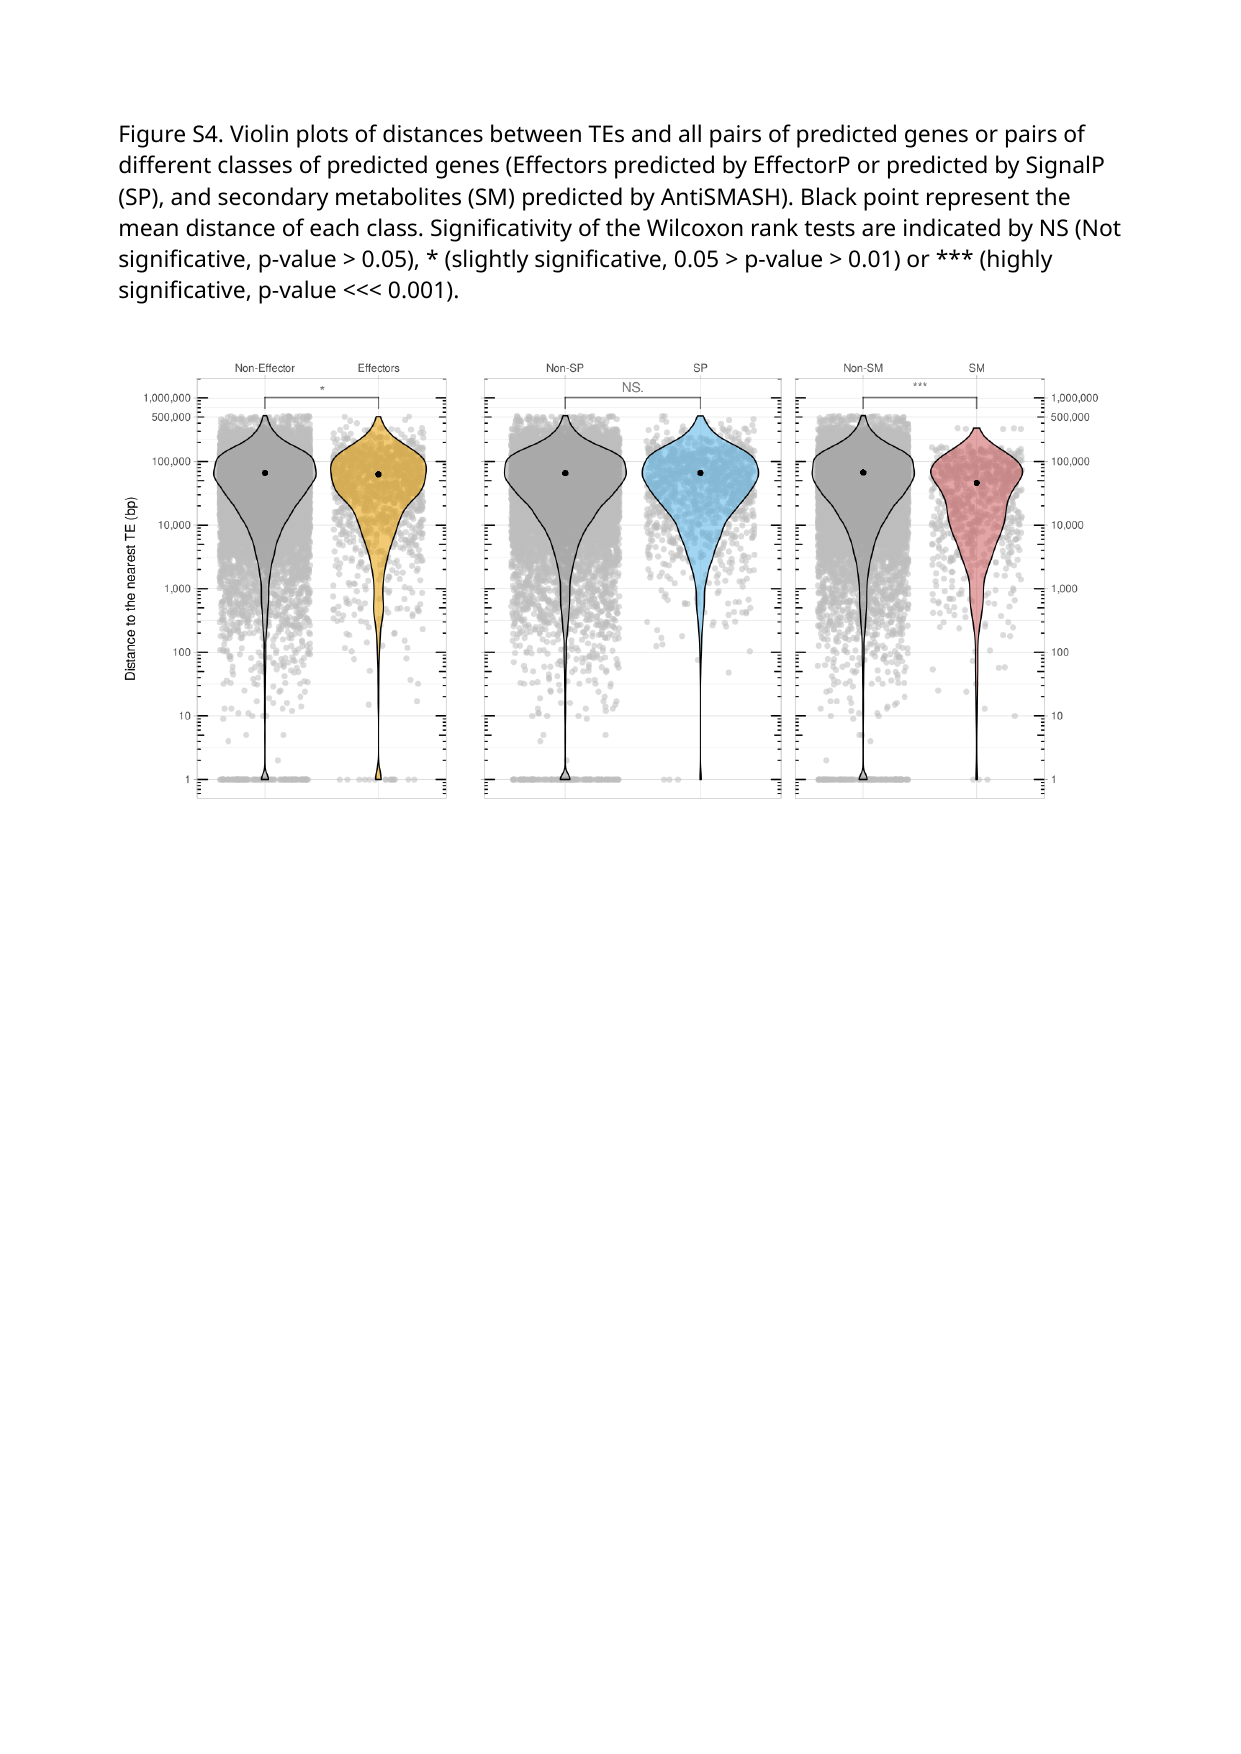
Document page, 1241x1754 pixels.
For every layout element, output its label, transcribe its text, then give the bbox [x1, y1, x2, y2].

text Figure S4. Violin plots of distances between TEs and all pairs of predicted genes or pairs of different classes of predicted genes (Effectors predicted by EffectorP or predicted by SignalP (SP), and secondary metabolites (SM) predicted by AntiSMASH). Black point represent the mean distance of each class. Significativity of the Wilcoxon rank tests are indicated by NS (Not significative, p-value > 0.05), * (slightly significative, 0.05 > p-value > 0.01) or *** (highly significative, p-value <<< 0.001). [118, 118, 1122, 306]
picture [118, 336, 1123, 805]
